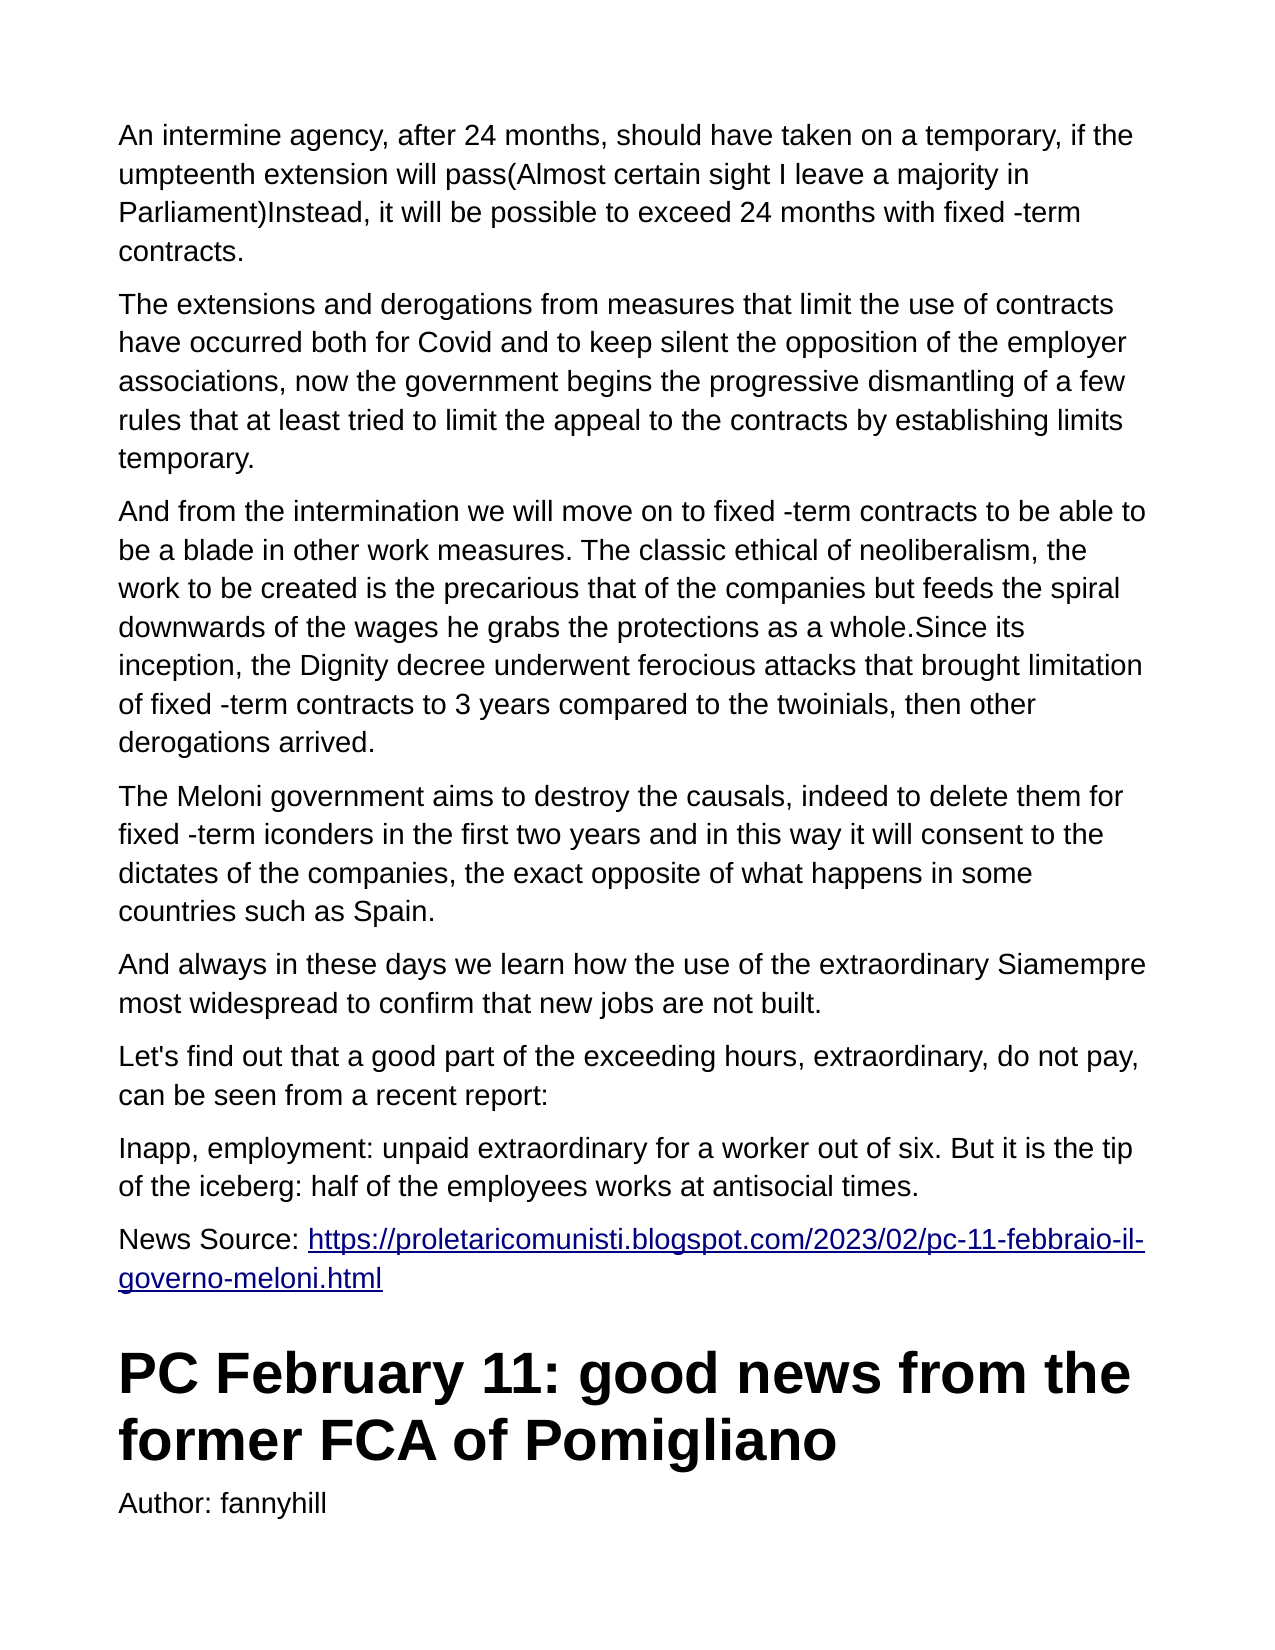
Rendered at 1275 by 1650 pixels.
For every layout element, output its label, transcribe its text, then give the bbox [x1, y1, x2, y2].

text And always in these days we learn how the use of the extraordinary Siamempre most widespread to confirm that new jobs are not built. [118, 947, 1157, 1019]
text An intermine agency, after 24 months, should have taken on a temporary, if the umpteenth extension will pass(Almost certain sight I leave a majority in Parliament)Instead, it will be possible to exceed 24 months with fixed -term contracts. [118, 118, 1157, 267]
text Inapp, employment: unpaid extraordinary for a worker out of six. But it is the tip of the iceberg: half of the employees works at antisocial times. [118, 1131, 1157, 1203]
text Author: fannyhill [118, 1486, 1157, 1519]
text The Meloni government aims to destroy the causals, indeed to delete them for fixed -term iconders in the first two years and in this way it will consent to the dictates of the companies, the exact opposite of what happens in some countries such as Spain. [118, 778, 1157, 928]
text And from the intermination we will move on to fixed -term contracts to be able to be a blade in other work measures. The classic ethical of neoliberalism, the work to be created is the precarious that of the companies but feeds the spiral downwards of the wages he grabs the protections as a whole.Since its inception, the Dignity decree underwent ferocious attacks that brought limitation of fixed -term contracts to 3 years compared to the twoinials, then other derogations arrived. [118, 494, 1157, 759]
text The extensions and derogations from measures that limit the use of contracts have occurred both for Covid and to keep silent the opposition of the employer associations, now the government begins the progressive dismantling of a few rules that at least tried to limit the appeal to the contracts by establishing limits temporary. [118, 287, 1157, 474]
subtitle PC February 11: good news from the former FCA of Pomigliano [118, 1339, 1157, 1473]
text News Source: https://proletaricomunisti.blogspot.com/2023/02/pc-11-febbraio-il-governo-meloni.html [118, 1222, 1157, 1294]
text Let's find out that a good part of the exceeding hours, extraordinary, do not pay, can be seen from a recent report: [118, 1039, 1157, 1111]
